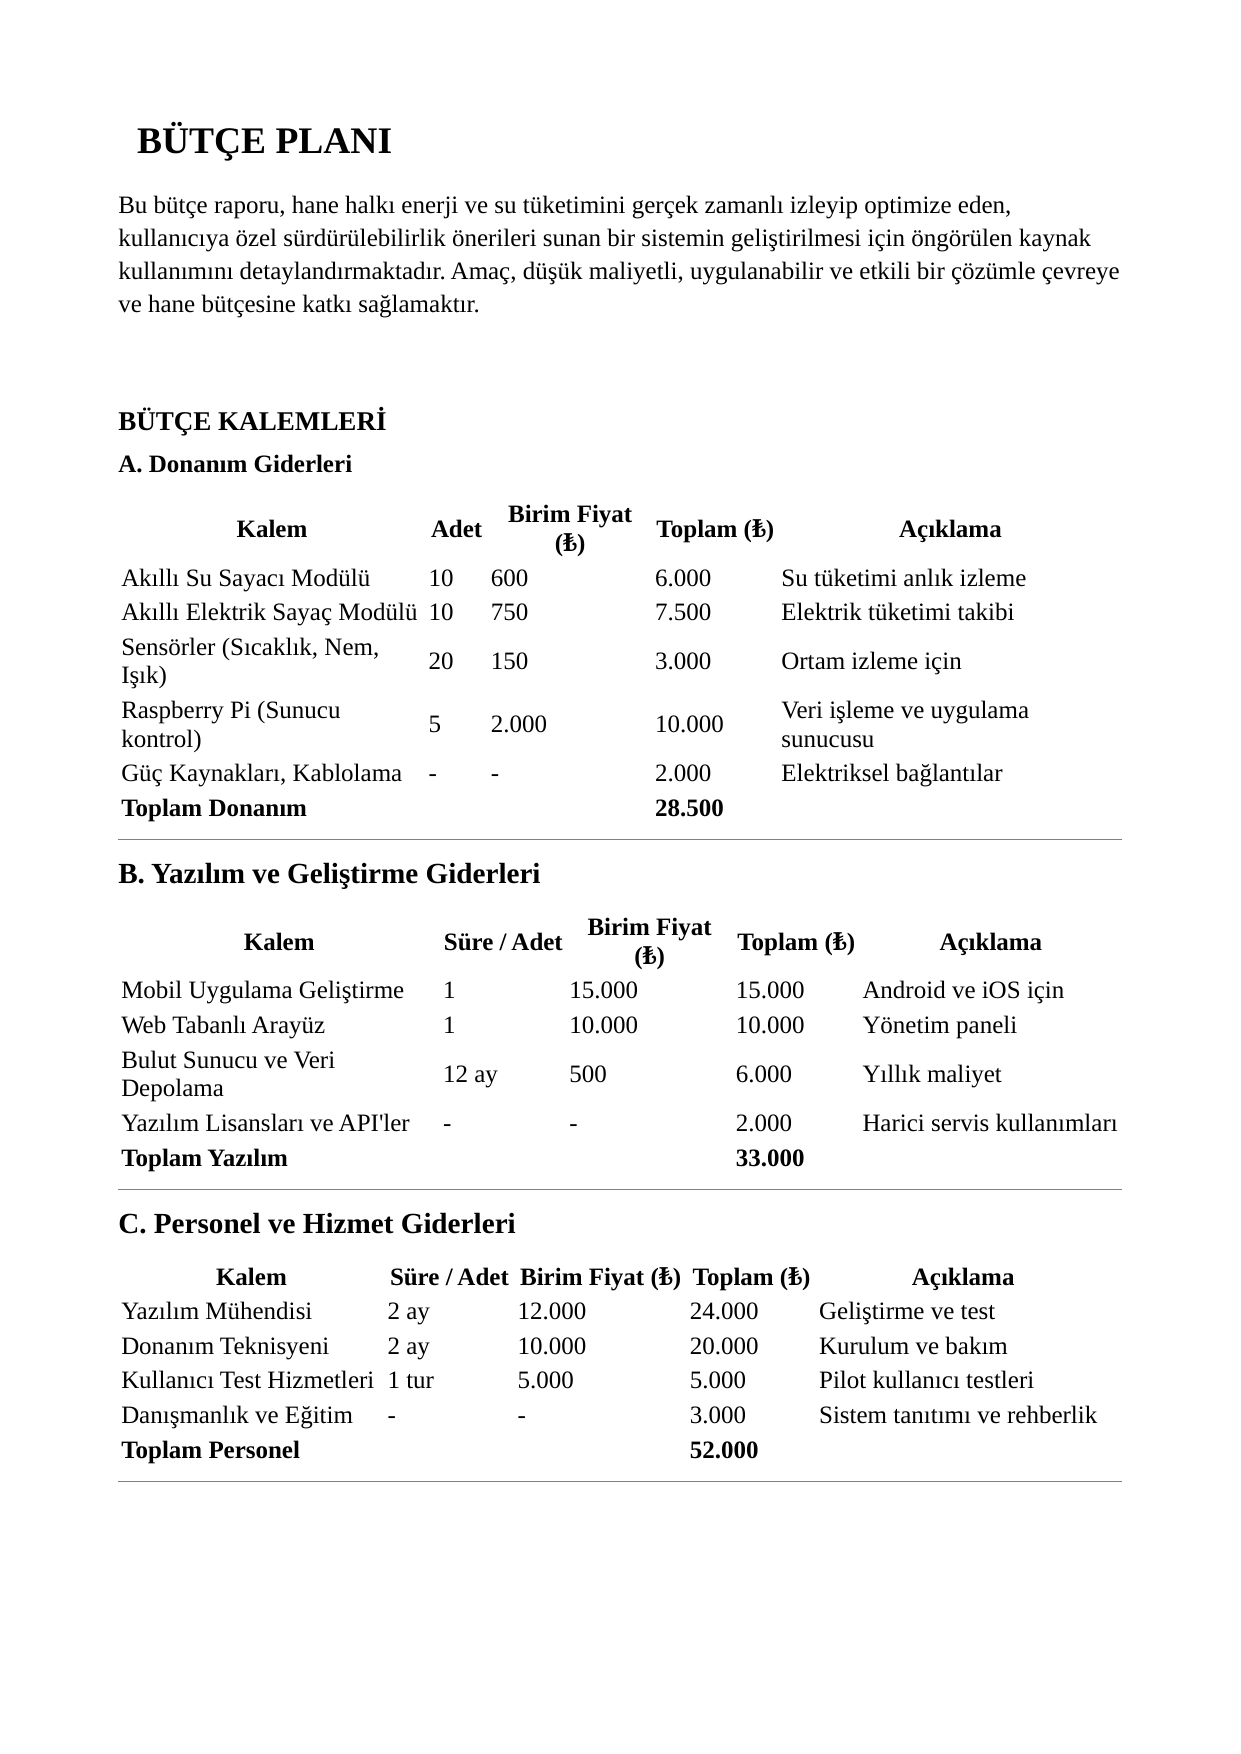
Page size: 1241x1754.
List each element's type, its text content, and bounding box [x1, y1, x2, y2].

table_header Birim Fiyat (₺) [514, 1259, 687, 1293]
table_cell 15.000 [733, 973, 859, 1007]
table_cell 1 tur [384, 1363, 514, 1397]
table_cell Android ve iOS için [859, 973, 1122, 1007]
text Bu bütçe raporu, hane halkı enerji ve su tüketimini gerçek zamanlı izleyip optimize eden, kullanıcıya özel sürdürülebilirlik önerileri sunan bir sistemin geliştirilmesi için öngörülen kaynak kullanımını detaylandırmaktadır. Amaç, düşük maliyetli, uygulanabilir ve etkili bir çözümle çevreye ve hane bütçesine katkı sağlamaktır. [118, 190, 1122, 318]
table_cell 2.000 [652, 756, 778, 790]
table_cell 2.000 [733, 1105, 859, 1140]
table_cell 28.500 [652, 790, 778, 825]
subtitle B. Yazılım ve Geliştirme Giderleri [118, 856, 1122, 890]
table_cell Elektrik tüketimi takibi [778, 594, 1122, 629]
table_cell 20.000 [687, 1328, 816, 1363]
table_cell 1 [440, 1007, 566, 1042]
table_cell 10.000 [566, 1007, 733, 1042]
table_cell 10 [425, 560, 488, 594]
table_cell Geliştirme ve test [816, 1294, 1110, 1328]
table_cell 3.000 [687, 1397, 816, 1432]
table_cell [384, 1432, 514, 1466]
table_cell [514, 1432, 687, 1466]
table_cell Pilot kullanıcı testleri [816, 1363, 1110, 1397]
table_cell 5.000 [514, 1363, 687, 1397]
table_cell - [425, 756, 488, 790]
subtitle A. Donanım Giderleri [118, 449, 1122, 477]
table_cell Yazılım Lisansları ve API'ler [118, 1105, 440, 1140]
table_cell - [488, 756, 652, 790]
table_cell 24.000 [687, 1294, 816, 1328]
table_cell 33.000 [733, 1140, 859, 1174]
table_cell - [440, 1105, 566, 1140]
table_cell Toplam Donanım [118, 790, 425, 825]
table_header Süre / Adet [440, 909, 566, 973]
table_cell 7.500 [652, 594, 778, 629]
table_cell 1 [440, 973, 566, 1007]
table_cell Ortam izleme için [778, 629, 1122, 692]
table_cell Raspberry Pi (Sunucu kontrol) [118, 692, 425, 756]
table_cell [488, 790, 652, 825]
table_cell Güç Kaynakları, Kablolama [118, 756, 425, 790]
table_cell 15.000 [566, 973, 733, 1007]
table_header Açıklama [859, 909, 1122, 973]
table_cell 10.000 [514, 1328, 687, 1363]
table_cell [566, 1140, 733, 1174]
table_cell [425, 790, 488, 825]
table_header Toplam (₺) [733, 909, 859, 973]
table_cell Sistem tanıtımı ve rehberlik [816, 1397, 1110, 1432]
table_header Adet [425, 496, 488, 560]
table_cell 750 [488, 594, 652, 629]
table_cell Kurulum ve bakım [816, 1328, 1110, 1363]
table_cell - [384, 1397, 514, 1432]
table_header Birim Fiyat (₺) [566, 909, 733, 973]
table_cell Toplam Yazılım [118, 1140, 440, 1174]
table_cell Harici servis kullanımları [859, 1105, 1122, 1140]
table_cell - [566, 1105, 733, 1140]
table_cell Sensörler (Sıcaklık, Nem, Işık) [118, 629, 425, 692]
table_header Toplam (₺) [652, 496, 778, 560]
table_cell [440, 1140, 566, 1174]
table_cell Bulut Sunucu ve Veri Depolama [118, 1042, 440, 1105]
table_cell Toplam Personel [118, 1432, 384, 1466]
table_cell 2 ay [384, 1294, 514, 1328]
table_cell 20 [425, 629, 488, 692]
table_cell Donanım Teknisyeni [118, 1328, 384, 1363]
subtitle C. Personel ve Hizmet Giderleri [118, 1206, 1122, 1239]
table_cell Yönetim paneli [859, 1007, 1122, 1042]
table_cell 500 [566, 1042, 733, 1105]
table_cell - [514, 1397, 687, 1432]
table_cell Elektriksel bağlantılar [778, 756, 1122, 790]
table_cell 12 ay [440, 1042, 566, 1105]
table_cell 6.000 [652, 560, 778, 594]
table_cell Danışmanlık ve Eğitim [118, 1397, 384, 1432]
table_cell 10.000 [733, 1007, 859, 1042]
table_cell 2 ay [384, 1328, 514, 1363]
table_cell 150 [488, 629, 652, 692]
table_header Kalem [118, 1259, 384, 1293]
table_cell 52.000 [687, 1432, 816, 1466]
table_cell 6.000 [733, 1042, 859, 1105]
table_cell Kullanıcı Test Hizmetleri [118, 1363, 384, 1397]
table_header Kalem [118, 909, 440, 973]
table_cell 5 [425, 692, 488, 756]
table_cell Yazılım Mühendisi [118, 1294, 384, 1328]
table_header Açıklama [778, 496, 1122, 560]
subtitle BÜTÇE KALEMLERİ [118, 405, 1122, 436]
table_cell 600 [488, 560, 652, 594]
table_cell 10 [425, 594, 488, 629]
table_header Birim Fiyat (₺) [488, 496, 652, 560]
table_cell [778, 790, 1122, 825]
table_cell 3.000 [652, 629, 778, 692]
table_cell Yıllık maliyet [859, 1042, 1122, 1105]
table_cell Mobil Uygulama Geliştirme [118, 973, 440, 1007]
table_cell Su tüketimi anlık izleme [778, 560, 1122, 594]
table_cell Akıllı Elektrik Sayaç Modülü [118, 594, 425, 629]
table_cell 2.000 [488, 692, 652, 756]
table_header Kalem [118, 496, 425, 560]
table_header Süre / Adet [384, 1259, 514, 1293]
table_cell 5.000 [687, 1363, 816, 1397]
table_cell [859, 1140, 1122, 1174]
table_cell 10.000 [652, 692, 778, 756]
text BÜTÇE PLANI [118, 118, 1122, 161]
table_cell Akıllı Su Sayacı Modülü [118, 560, 425, 594]
table_header Toplam (₺) [687, 1259, 816, 1293]
table_cell 12.000 [514, 1294, 687, 1328]
table_header Açıklama [816, 1259, 1110, 1293]
table_cell Web Tabanlı Arayüz [118, 1007, 440, 1042]
table_cell Veri işleme ve uygulama sunucusu [778, 692, 1122, 756]
table_cell [816, 1432, 1110, 1466]
